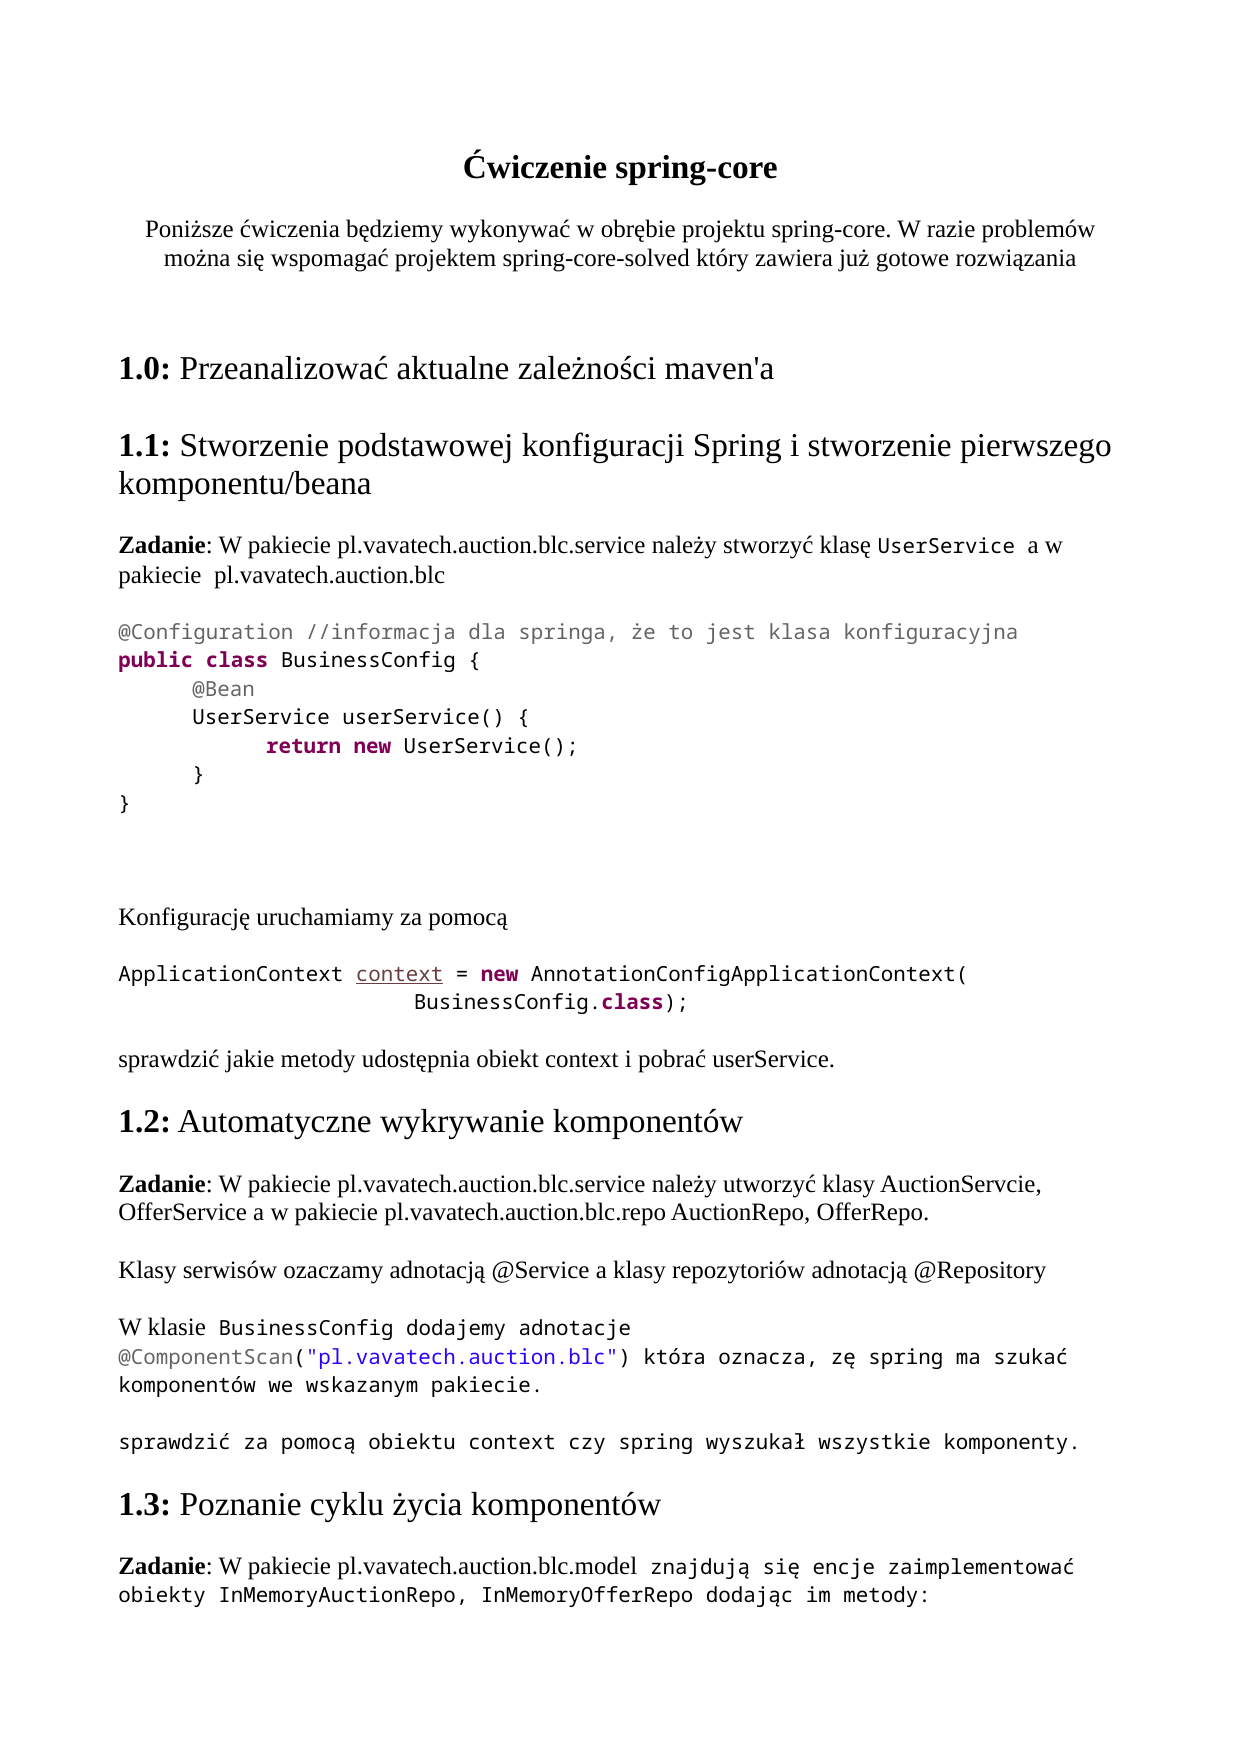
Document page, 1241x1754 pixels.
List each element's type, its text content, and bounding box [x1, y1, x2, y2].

text @Configuration //informacja dla springa, że to jest klasa konfiguracyjna [118, 617, 1122, 646]
text public class BusinessConfig { [118, 646, 1122, 674]
text @Bean [118, 674, 1122, 702]
text 1.2: Automatyczne wykrywanie komponentów [118, 1102, 1122, 1140]
text sprawdzić jakie metody udostępnia obiekt context i pobrać userService. [118, 1044, 1122, 1073]
text Konfigurację uruchamiamy za pomocą [118, 902, 1122, 930]
text Poniższe ćwiczenia będziemy wykonywać w obrębie projektu spring-core. W razie problemów można się wspomagać projektem spring-core-solved który zawiera już gotowe rozwiązania [118, 214, 1122, 271]
text Zadanie: W pakiecie pl.vavatech.auction.blc.model znajdują się encje zaimplementować obiekty InMemoryAuctionRepo, InMemoryOfferRepo dodając im metody: [118, 1551, 1122, 1609]
text 1.0: Przeanalizować aktualne zależności maven'a [118, 348, 1122, 386]
text Klasy serwisów ozaczamy adnotacją @Service a klasy repozytoriów adnotacją @Repository [118, 1255, 1122, 1284]
text return new UserService(); [118, 731, 1122, 759]
text Ćwiczenie spring-core [118, 147, 1122, 185]
text Zadanie: W pakiecie pl.vavatech.auction.blc.service należy utworzyć klasy AuctionServcie, OfferService a w pakiecie pl.vavatech.auction.blc.repo AuctionRepo, OfferRepo. [118, 1169, 1122, 1226]
text ApplicationContext context = new AnnotationConfigApplicationContext( [118, 959, 1122, 987]
text UserService userService() { [118, 702, 1122, 731]
text BusinessConfig.class); [118, 987, 1122, 1016]
text 1.3: Poznanie cyklu życia komponentów [118, 1484, 1122, 1522]
text W klasie BusinessConfig dodajemy adnotacje @ComponentScan("pl.vavatech.auction.blc") która oznacza, zę spring ma szukać komponentów we wskazanym pakiecie. [118, 1312, 1122, 1399]
text } [118, 759, 1122, 788]
text } [118, 788, 1122, 816]
text 1.1: Stworzenie podstawowej konfiguracji Spring i stworzenie pierwszego komponentu/beana [118, 425, 1122, 501]
text Zadanie: W pakiecie pl.vavatech.auction.blc.service należy stworzyć klasę UserService a w pakiecie pl.vavatech.auction.blc [118, 530, 1122, 588]
text sprawdzić za pomocą obiektu context czy spring wyszukał wszystkie komponenty. [118, 1427, 1122, 1456]
